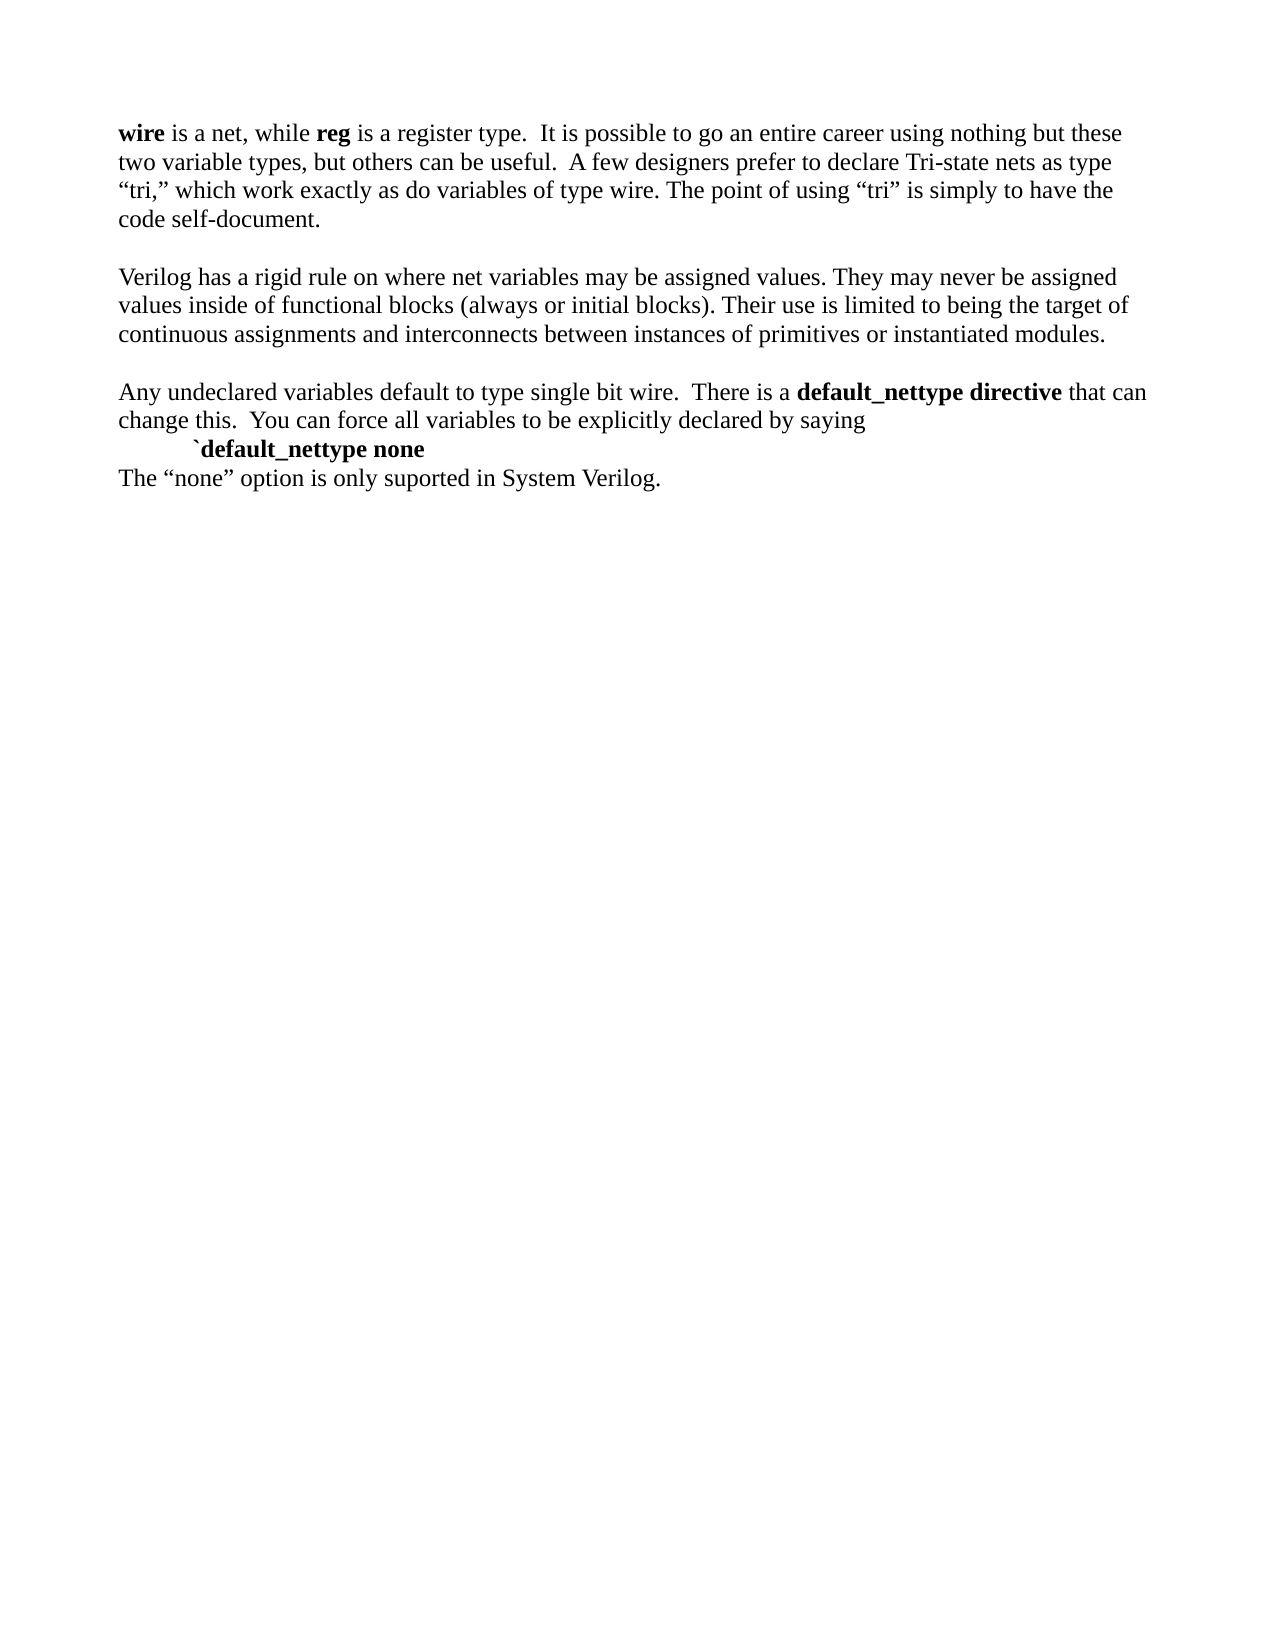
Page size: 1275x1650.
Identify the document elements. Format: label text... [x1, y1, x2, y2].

text `default_nettype none [192, 434, 1157, 463]
text Verilog has a rigid rule on where net variables may be assigned values. They may never be assigned values inside of functional blocks (always or initial blocks). Their use is limited to being the target of continuous assignments and interconnects between instances of primitives or instantiated modules. [118, 262, 1157, 348]
text wire is a net, while reg is a register type. It is possible to go an entire career using nothing but these two variable types, but others can be useful. A few designers prefer to declare Tri-state nets as type “tri,” which work exactly as do variables of type wire. The point of using “tri” is simply to have the code self-document. [118, 118, 1157, 233]
text The “none” option is only suported in System Verilog. [118, 463, 1157, 492]
text Any undeclared variables default to type single bit wire. There is a default_nettype directive that can change this. You can force all variables to be explicitly declared by saying [118, 377, 1157, 434]
